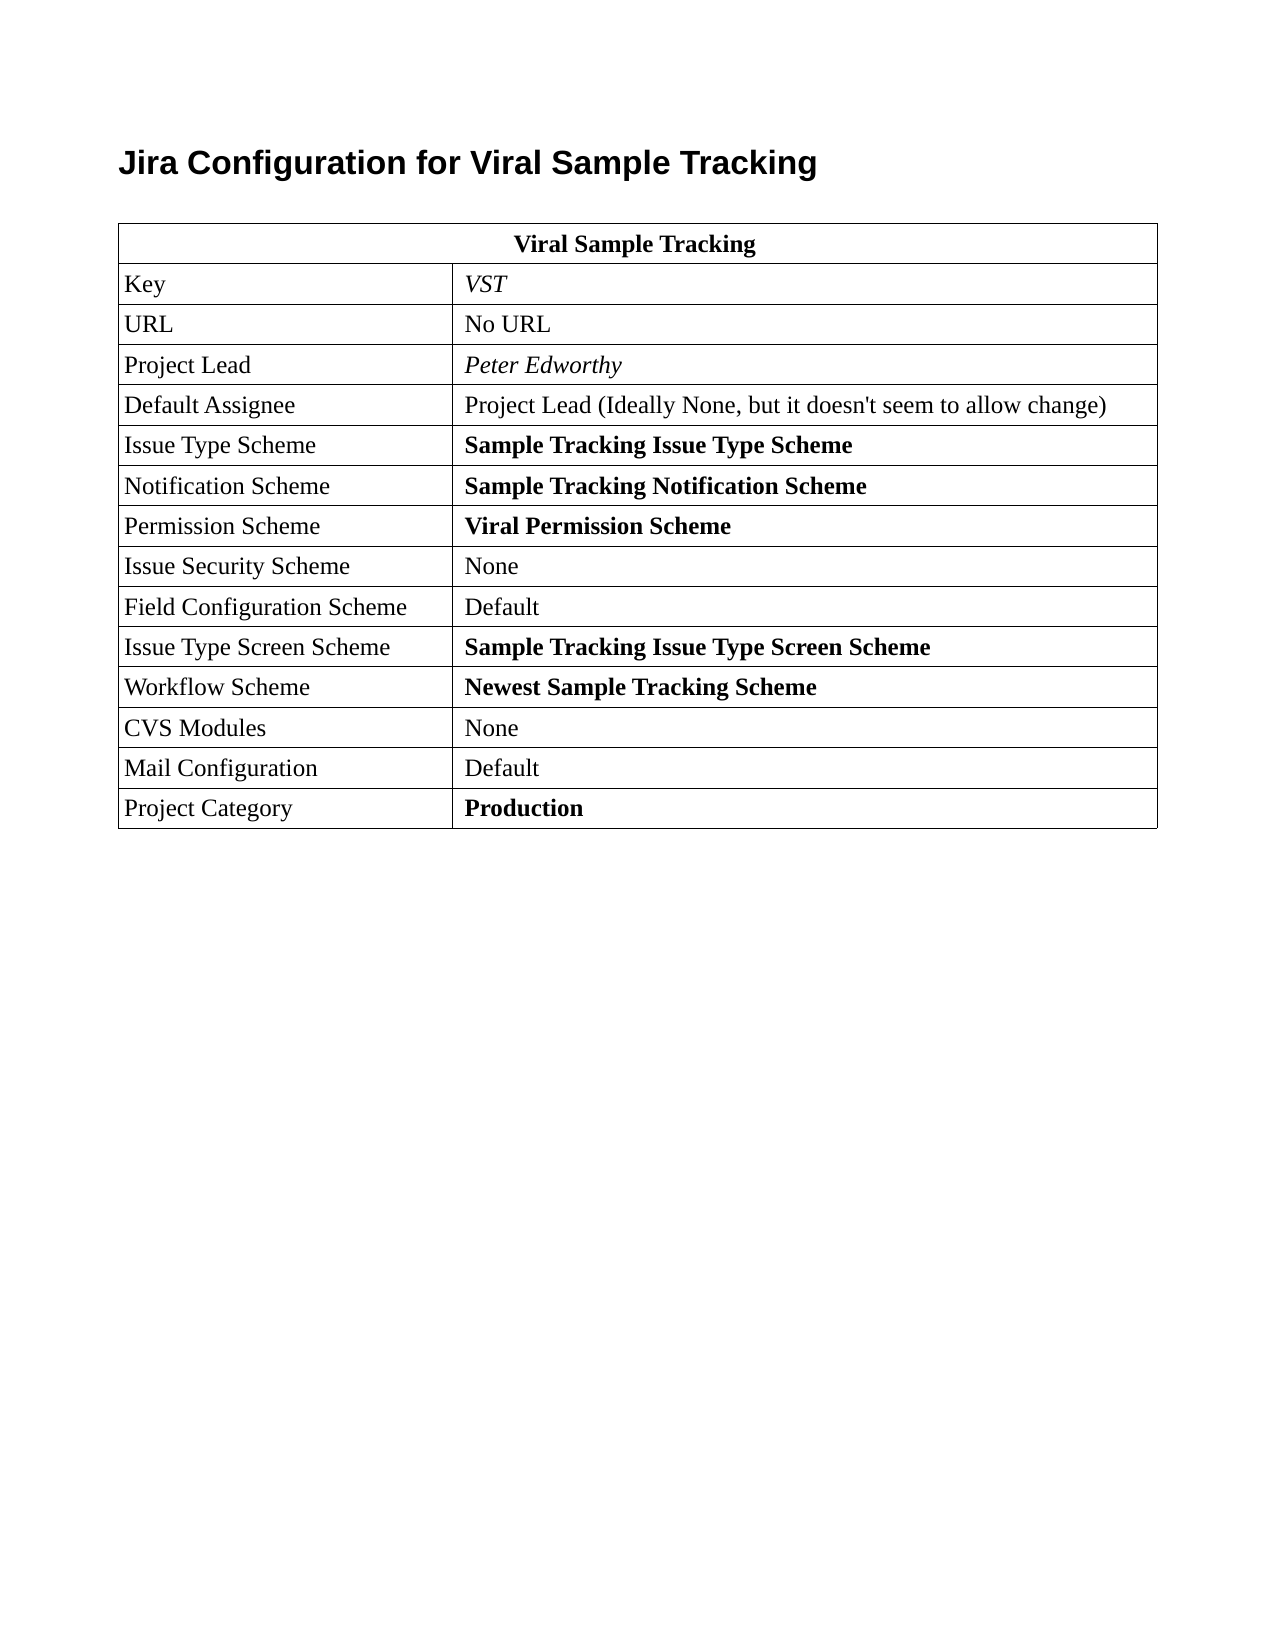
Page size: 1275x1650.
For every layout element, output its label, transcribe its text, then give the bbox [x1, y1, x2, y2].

table_cell Permission Scheme [119, 506, 452, 546]
table_cell Newest Sample Tracking Scheme [453, 667, 1157, 707]
table_cell Default [453, 587, 1157, 626]
table_cell Sample Tracking Issue Type Screen Scheme [453, 627, 1157, 666]
table_cell Workflow Scheme [119, 667, 452, 707]
table_cell Notification Scheme [119, 466, 452, 505]
table_cell Production [453, 789, 1157, 828]
table_cell Peter Edworthy [453, 345, 1157, 384]
table_cell Default Assignee [119, 385, 452, 424]
table_cell Project Category [119, 789, 452, 828]
table_cell Field Configuration Scheme [119, 587, 452, 626]
table_cell Default [453, 748, 1157, 787]
table_header Viral Sample Tracking [119, 224, 1157, 263]
table_cell Sample Tracking Issue Type Scheme [453, 426, 1157, 465]
table_cell URL [119, 305, 452, 344]
table_cell CVS Modules [119, 708, 452, 747]
table_cell Issue Security Scheme [119, 547, 452, 586]
table_cell Key [119, 264, 452, 304]
table_cell Sample Tracking Notification Scheme [453, 466, 1157, 505]
table_cell None [453, 708, 1157, 747]
table_cell Project Lead (Ideally None, but it doesn't seem to allow change) [453, 385, 1157, 424]
table_cell Project Lead [119, 345, 452, 384]
table_cell VST [453, 264, 1157, 304]
table_cell None [453, 547, 1157, 586]
subtitle Jira Configuration for Viral Sample Tracking [118, 143, 1157, 182]
table_cell No URL [453, 305, 1157, 344]
table_cell Issue Type Scheme [119, 426, 452, 465]
table_cell Viral Permission Scheme [453, 506, 1157, 546]
table_cell Issue Type Screen Scheme [119, 627, 452, 666]
table_cell Mail Configuration [119, 748, 452, 787]
